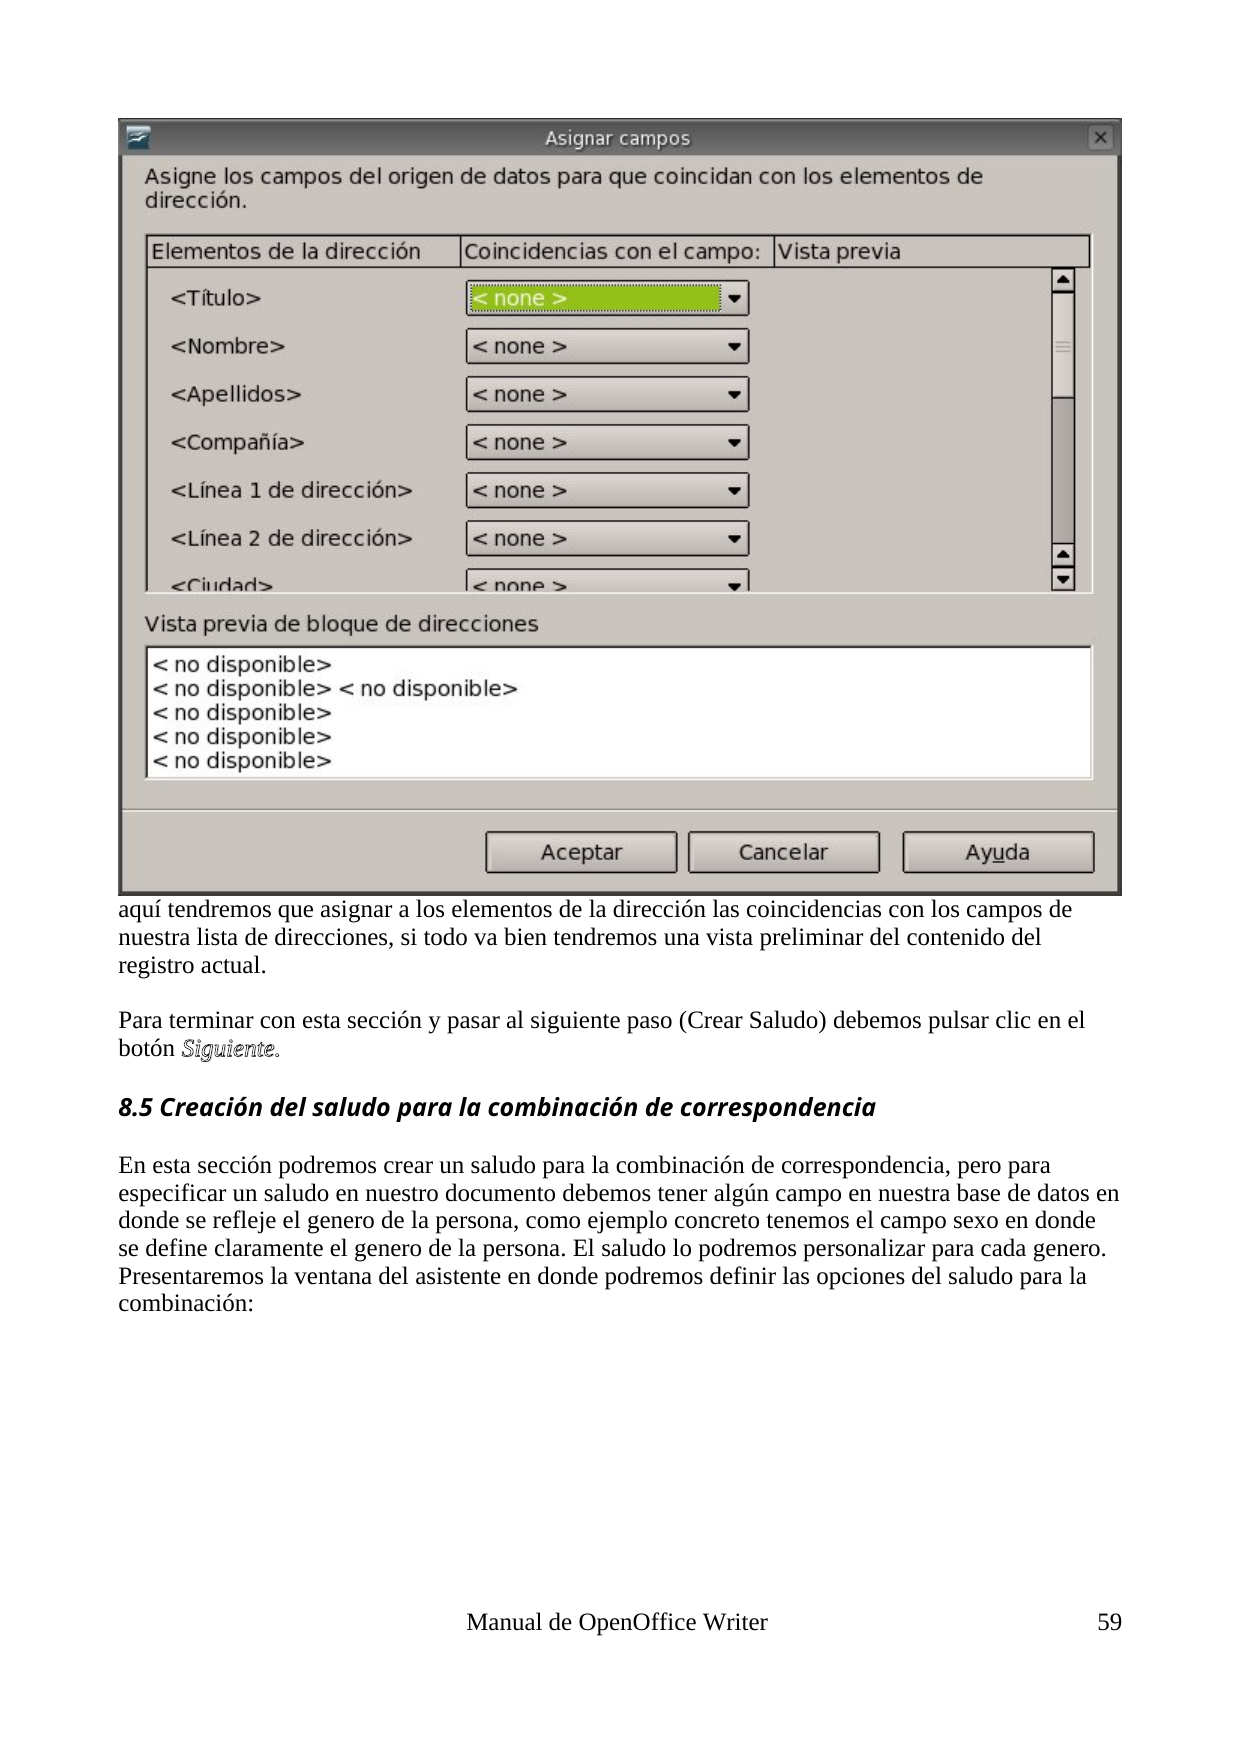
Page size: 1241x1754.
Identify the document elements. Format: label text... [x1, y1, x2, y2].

text aquí tendremos que asignar a los elementos de la dirección las coincidencias con los campos de nuestra lista de direcciones, si todo va bien tendremos una vista preliminar del contenido del registro actual. [118, 896, 1122, 978]
text Para terminar con esta sección y pasar al siguiente paso (Crear Saludo) debemos pulsar clic en el botón Siguiente. [118, 1006, 1122, 1062]
text Presentaremos la ventana del asistente en donde podremos definir las opciones del saludo para la combinación: [118, 1262, 1122, 1317]
text En esta sección podremos crear un saludo para la combinación de correspondencia, pero para especificar un saludo en nuestro documento debemos tener algún campo en nuestra base de datos en donde se refleje el genero de la persona, como ejemplo concreto tenemos el campo sexo en donde se define claramente el genero de la persona. El saludo lo podremos personalizar para cada genero. [118, 1151, 1122, 1262]
picture [118, 118, 1122, 896]
text 8.5 Creación del saludo para la combinación de correspondencia [118, 1089, 1122, 1123]
